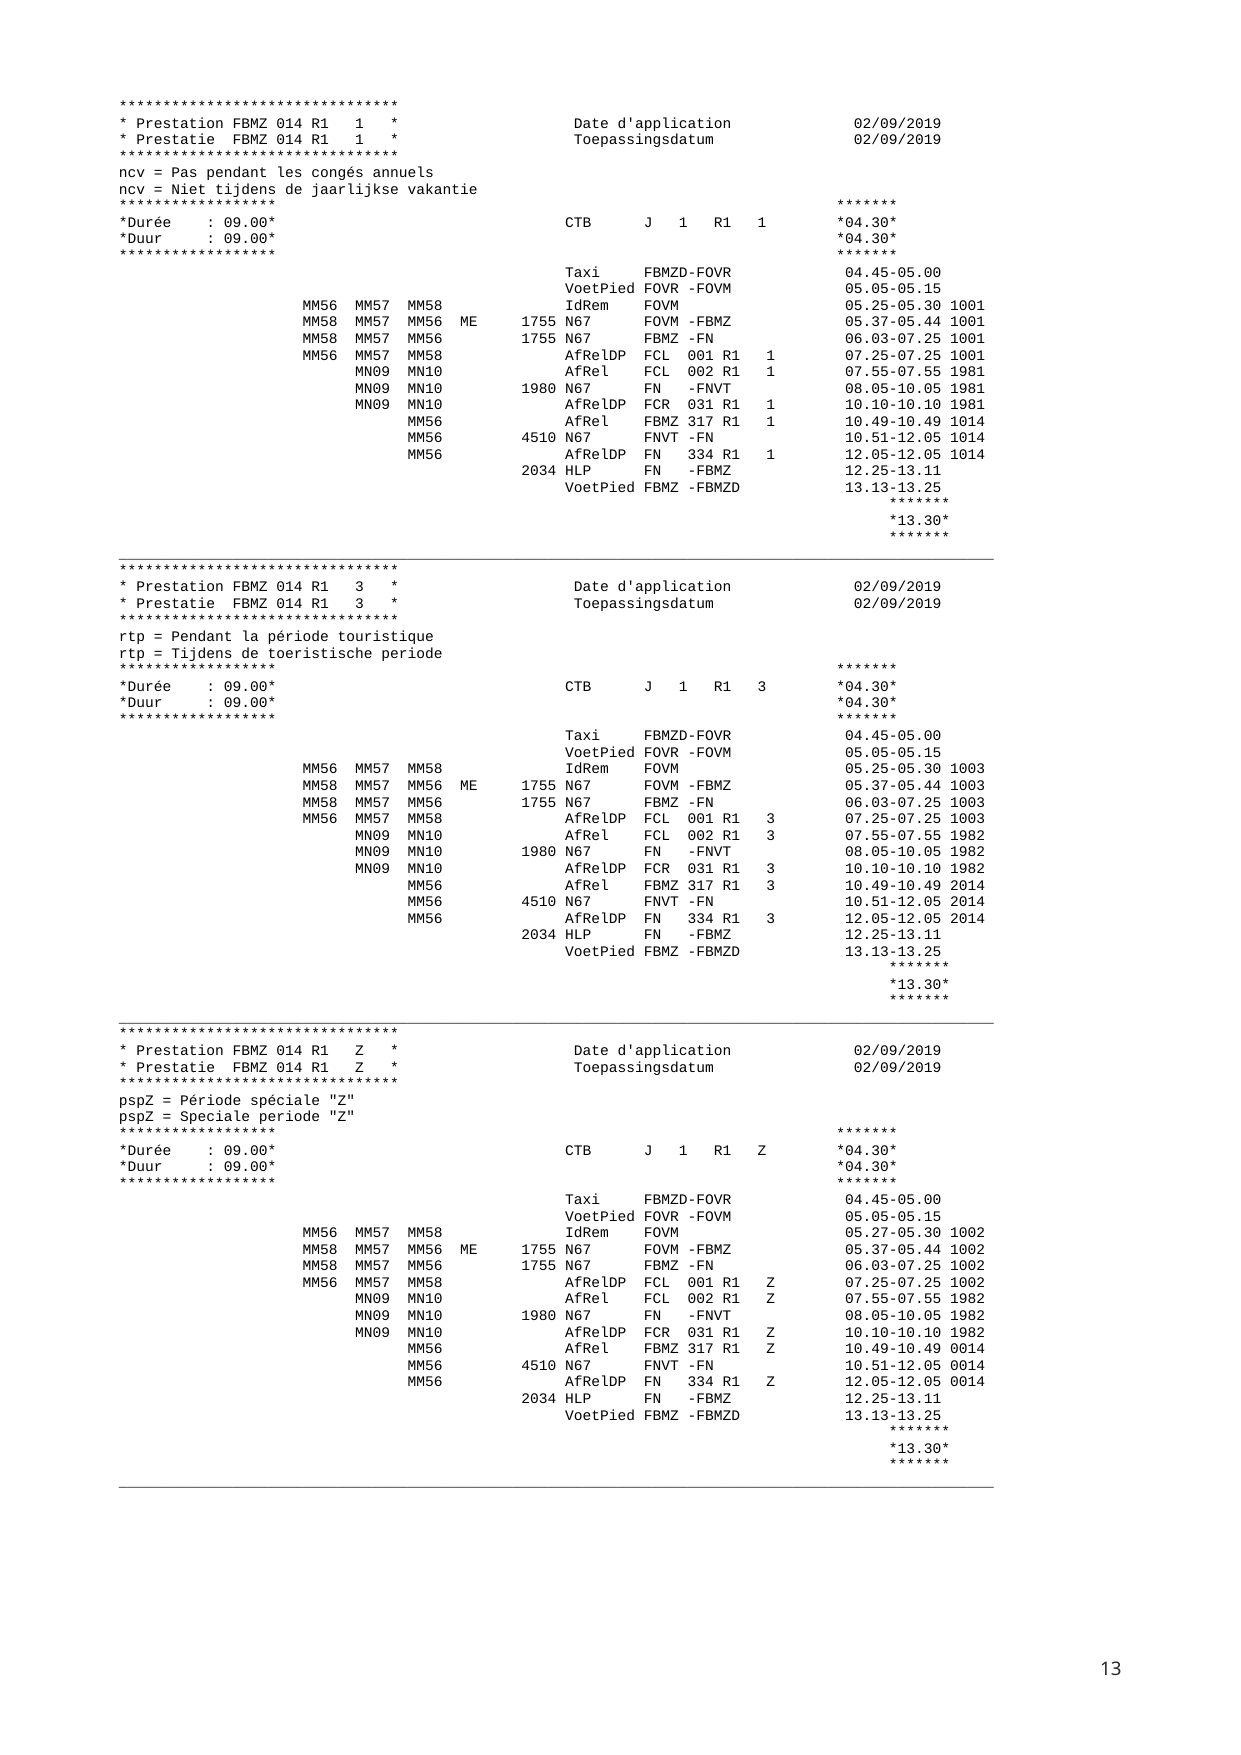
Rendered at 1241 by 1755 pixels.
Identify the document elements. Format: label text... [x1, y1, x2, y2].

text ******************************** * Prestation FBMZ 014 R1 Z * Date d'application 02/09/2019 * Prestatie FBMZ 014 R1 Z * Toepassingsdatum 02/09/2019 ******************************** pspZ = Période spéciale "Z" pspZ = Speciale periode "Z" ****************** ******* *Durée : 09.00* CTB J 1 R1 Z *04.30* *Duur : 09.00* *04.30* ****************** ******* Taxi FBMZD-FOVR 04.45-05.00 VoetPied FOVR -FOVM 05.05-05.15 MM56 MM57 MM58 IdRem FOVM 05.27-05.30 1002 MM58 MM57 MM56 ME 1755 N67 FOVM -FBMZ 05.37-05.44 1002 MM58 MM57 MM56 1755 N67 FBMZ -FN 06.03-07.25 1002 MM56 MM57 MM58 AfRelDP FCL 001 R1 Z 07.25-07.25 1002 MN09 MN10 AfRel FCL 002 R1 Z 07.55-07.55 1982 MN09 MN10 1980 N67 FN -FNVT 08.05-10.05 1982 MN09 MN10 AfRelDP FCR 031 R1 Z 10.10-10.10 1982 MM56 AfRel FBMZ 317 R1 Z 10.49-10.49 0014 MM56 4510 N67 FNVT -FN 10.51-12.05 0014 MM56 AfRelDP FN 334 R1 Z 12.05-12.05 0014 2034 HLP FN -FBMZ 12.25-13.11 VoetPied FBMZ -FBMZD 13.13-13.25 ******* *13.30* ******* ____________________________________________________________________________________________________ [119, 1027, 1122, 1491]
text ******************************** * Prestation FBMZ 014 R1 1 * Date d'application 02/09/2019 * Prestatie FBMZ 014 R1 1 * Toepassingsdatum 02/09/2019 ******************************** ncv = Pas pendant les congés annuels ncv = Niet tijdens de jaarlijkse vakantie ****************** ******* *Durée : 09.00* CTB J 1 R1 1 *04.30* *Duur : 09.00* *04.30* ****************** ******* Taxi FBMZD-FOVR 04.45-05.00 VoetPied FOVR -FOVM 05.05-05.15 MM56 MM57 MM58 IdRem FOVM 05.25-05.30 1001 MM58 MM57 MM56 ME 1755 N67 FOVM -FBMZ 05.37-05.44 1001 MM58 MM57 MM56 1755 N67 FBMZ -FN 06.03-07.25 1001 MM56 MM57 MM58 AfRelDP FCL 001 R1 1 07.25-07.25 1001 MN09 MN10 AfRel FCL 002 R1 1 07.55-07.55 1981 MN09 MN10 1980 N67 FN -FNVT 08.05-10.05 1981 MN09 MN10 AfRelDP FCR 031 R1 1 10.10-10.10 1981 MM56 AfRel FBMZ 317 R1 1 10.49-10.49 1014 MM56 4510 N67 FNVT -FN 10.51-12.05 1014 MM56 AfRelDP FN 334 R1 1 12.05-12.05 1014 2034 HLP FN -FBMZ 12.25-13.11 VoetPied FBMZ -FBMZD 13.13-13.25 ******* *13.30* ******* ____________________________________________________________________________________________________ [119, 99, 1122, 563]
text ******************************** * Prestation FBMZ 014 R1 3 * Date d'application 02/09/2019 * Prestatie FBMZ 014 R1 3 * Toepassingsdatum 02/09/2019 ******************************** rtp = Pendant la période touristique rtp = Tijdens de toeristische periode ****************** ******* *Durée : 09.00* CTB J 1 R1 3 *04.30* *Duur : 09.00* *04.30* ****************** ******* Taxi FBMZD-FOVR 04.45-05.00 VoetPied FOVR -FOVM 05.05-05.15 MM56 MM57 MM58 IdRem FOVM 05.25-05.30 1003 MM58 MM57 MM56 ME 1755 N67 FOVM -FBMZ 05.37-05.44 1003 MM58 MM57 MM56 1755 N67 FBMZ -FN 06.03-07.25 1003 MM56 MM57 MM58 AfRelDP FCL 001 R1 3 07.25-07.25 1003 MN09 MN10 AfRel FCL 002 R1 3 07.55-07.55 1982 MN09 MN10 1980 N67 FN -FNVT 08.05-10.05 1982 MN09 MN10 AfRelDP FCR 031 R1 3 10.10-10.10 1982 MM56 AfRel FBMZ 317 R1 3 10.49-10.49 2014 MM56 4510 N67 FNVT -FN 10.51-12.05 2014 MM56 AfRelDP FN 334 R1 3 12.05-12.05 2014 2034 HLP FN -FBMZ 12.25-13.11 VoetPied FBMZ -FBMZD 13.13-13.25 ******* *13.30* ******* ____________________________________________________________________________________________________ [119, 563, 1122, 1027]
